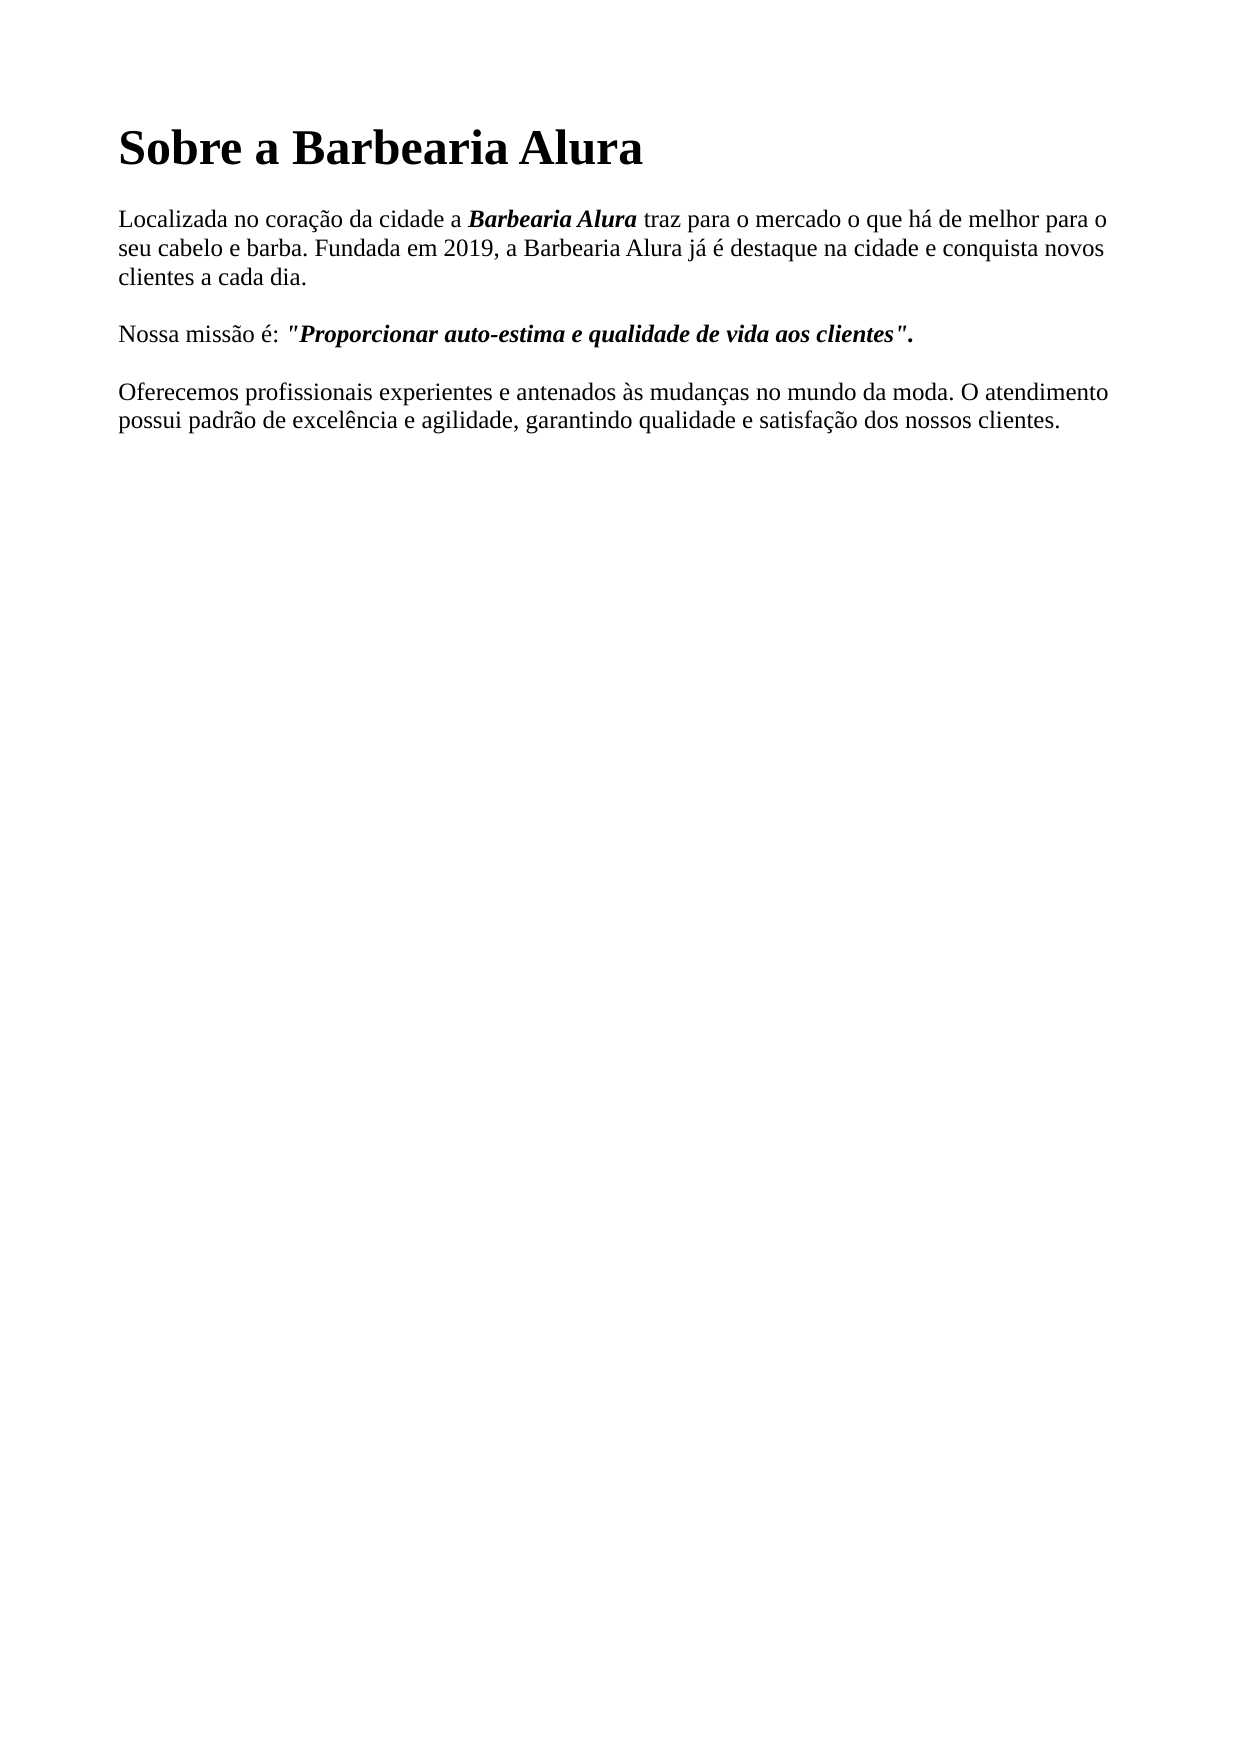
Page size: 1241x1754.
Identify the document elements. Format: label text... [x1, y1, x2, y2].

text Oferecemos profissionais experientes e antenados às mudanças no mundo da moda. O atendimento possui padrão de excelência e agilidade, garantindo qualidade e satisfação dos nossos clientes. [118, 377, 1122, 434]
text Nossa missão é: "Proporcionar auto-estima e qualidade de vida aos clientes". [118, 319, 1122, 348]
text Sobre a Barbearia Alura [118, 118, 1122, 176]
text Localizada no coração da cidade a Barbearia Alura traz para o mercado o que há de melhor para o seu cabelo e barba. Fundada em 2019, a Barbearia Alura já é destaque na cidade e conquista novos clientes a cada dia. [118, 204, 1122, 291]
